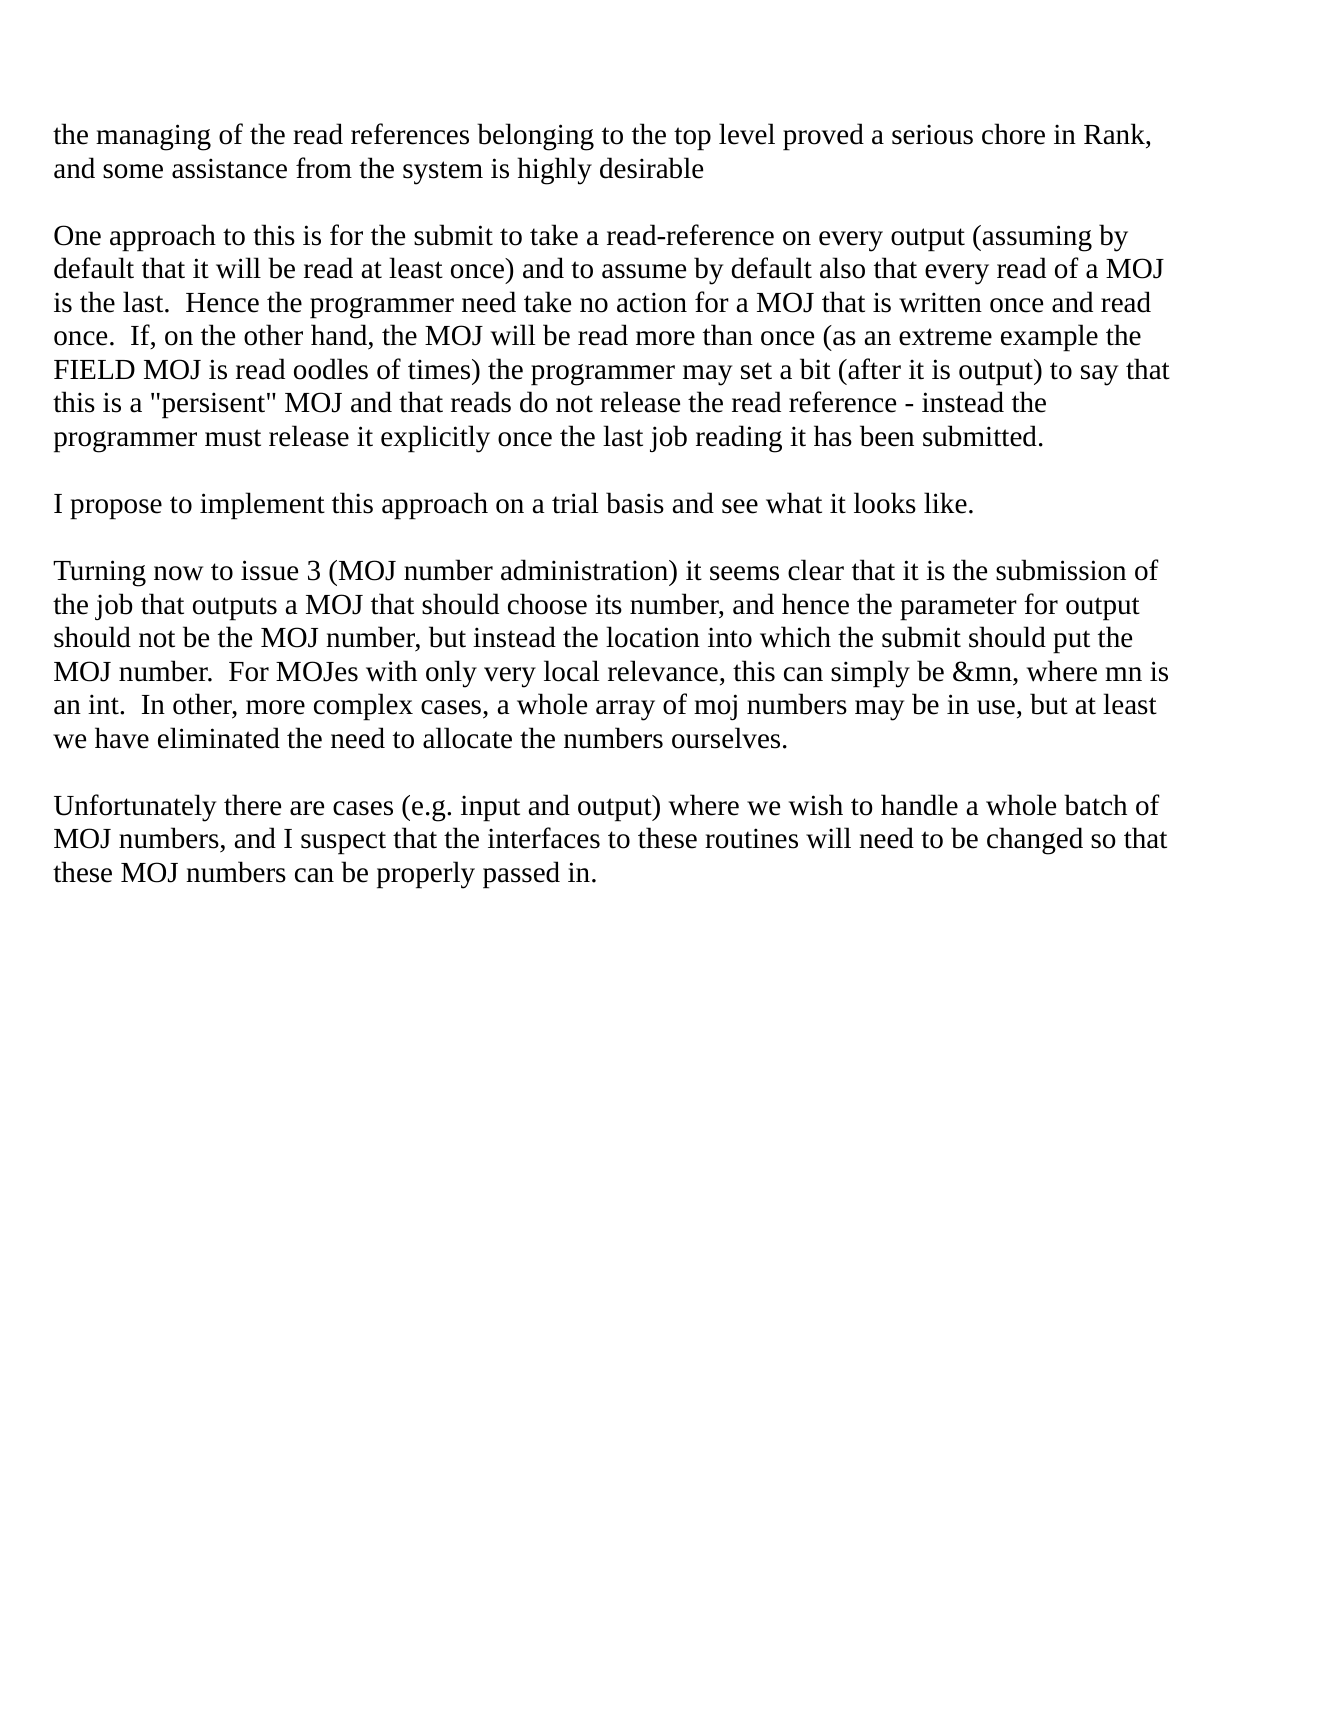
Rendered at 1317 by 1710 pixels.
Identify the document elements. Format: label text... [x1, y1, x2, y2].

text Unfortunately there are cases (e.g. input and output) where we wish to handle a whole batch of MOJ numbers, and I suspect that the interfaces to these routines will need to be changed so that these MOJ numbers can be properly passed in. [53, 788, 1174, 889]
text the managing of the read references belonging to the top level proved a serious chore in Rank, and some assistance from the system is highly desirable [53, 117, 1174, 184]
text Turning now to issue 3 (MOJ number administration) it seems clear that it is the submission of the job that outputs a MOJ that should choose its number, and hence the parameter for output should not be the MOJ number, but instead the location into which the submit should put the MOJ number. For MOJes with only very local relevance, this can simply be &mn, where mn is an int. In other, more complex cases, a whole array of moj numbers may be in use, but at least we have eliminated the need to allocate the numbers ourselves. [53, 553, 1174, 754]
text One approach to this is for the submit to take a read-reference on every output (assuming by default that it will be read at least once) and to assume by default also that every read of a MOJ is the last. Hence the programmer need take no action for a MOJ that is written once and read once. If, on the other hand, the MOJ will be read more than once (as an extreme example the FIELD MOJ is read oodles of times) the programmer may set a bit (after it is output) to say that this is a "persisent" MOJ and that reads do not release the read reference - instead the programmer must release it explicitly once the last job reading it has been submitted. [53, 218, 1174, 453]
text I propose to implement this approach on a trial basis and see what it looks like. [53, 486, 1174, 520]
